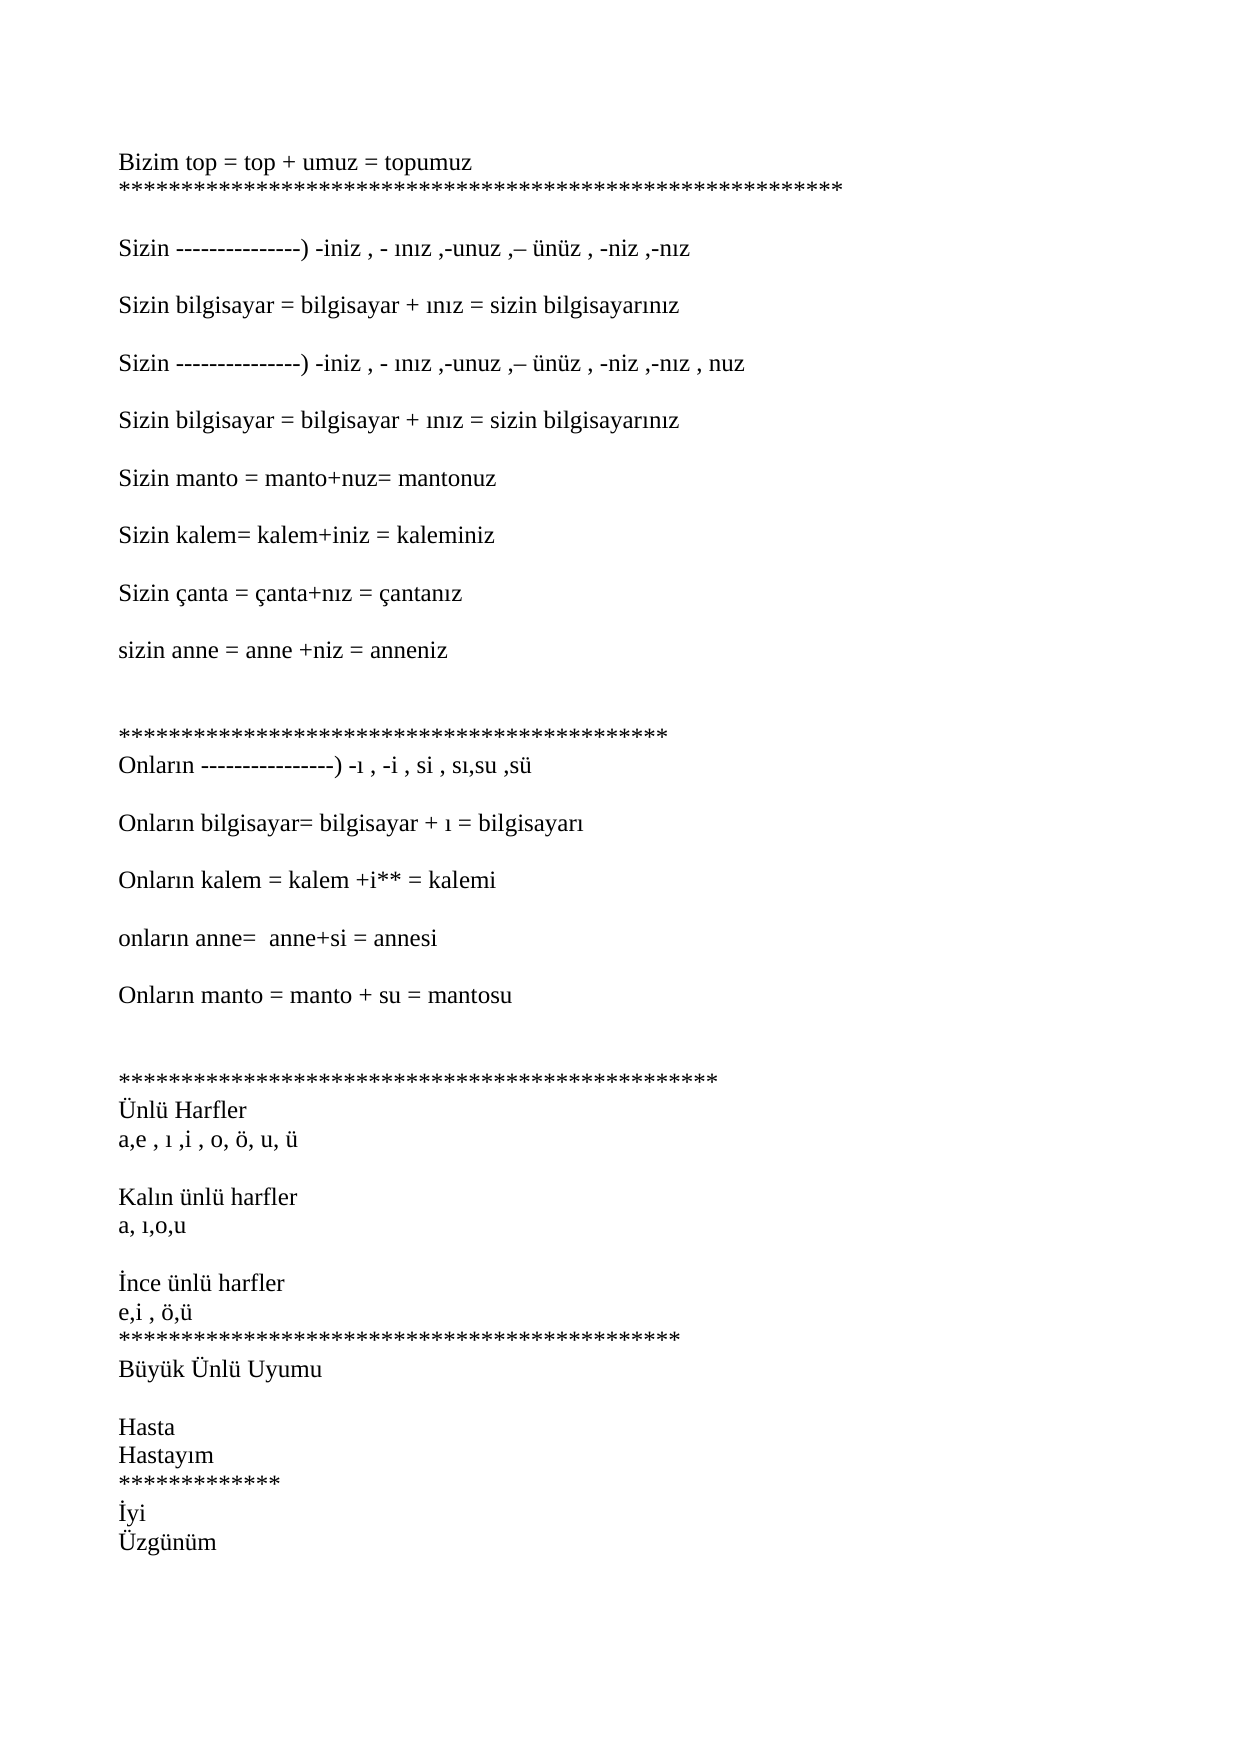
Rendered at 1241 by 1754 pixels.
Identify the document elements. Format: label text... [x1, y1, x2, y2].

text Bizim top = top + umuz = topumuz [118, 147, 1122, 176]
text Hasta [118, 1412, 1122, 1441]
text Sizin bilgisayar = bilgisayar + ınız = sizin bilgisayarınız [118, 291, 1122, 319]
text Sizin ---------------) -iniz , - ınız ,-unuz ,– ünüz , -niz ,-nız [118, 233, 1122, 262]
text Sizin bilgisayar = bilgisayar + ınız = sizin bilgisayarınız [118, 406, 1122, 434]
text Kalın ünlü harfler [118, 1182, 1122, 1211]
text İnce ünlü harfler [118, 1268, 1122, 1297]
text sizin anne = anne +niz = anneniz [118, 636, 1122, 664]
text Onların bilgisayar= bilgisayar + ı = bilgisayarı [118, 808, 1122, 837]
text ************* [118, 1469, 1122, 1498]
text ********************************************************** [118, 176, 1122, 204]
text Hastayım [118, 1441, 1122, 1469]
text Onların ----------------) -ı , -i , si , sı,su ,sü [118, 751, 1122, 779]
text a, ı,o,u [118, 1211, 1122, 1239]
text Sizin çanta = çanta+nız = çantanız [118, 578, 1122, 607]
text İyi [118, 1498, 1122, 1527]
text Büyük Ünlü Uyumu [118, 1354, 1122, 1383]
text Üzgünüm [118, 1527, 1122, 1556]
text e,i , ö,ü [118, 1297, 1122, 1326]
text ************************************************ [118, 1067, 1122, 1096]
text onların anne= anne+si = annesi [118, 923, 1122, 952]
text ******************************************** [118, 722, 1122, 751]
text Onların kalem = kalem +i** = kalemi [118, 866, 1122, 894]
text Sizin manto = manto+nuz= mantonuz [118, 463, 1122, 492]
text Ünlü Harfler [118, 1096, 1122, 1124]
text Sizin ---------------) -iniz , - ınız ,-unuz ,– ünüz , -niz ,-nız , nuz [118, 348, 1122, 377]
text a,e , ı ,i , o, ö, u, ü [118, 1124, 1122, 1153]
text Onların manto = manto + su = mantosu [118, 981, 1122, 1009]
text Sizin kalem= kalem+iniz = kaleminiz [118, 521, 1122, 549]
text ********************************************* [118, 1326, 1122, 1354]
